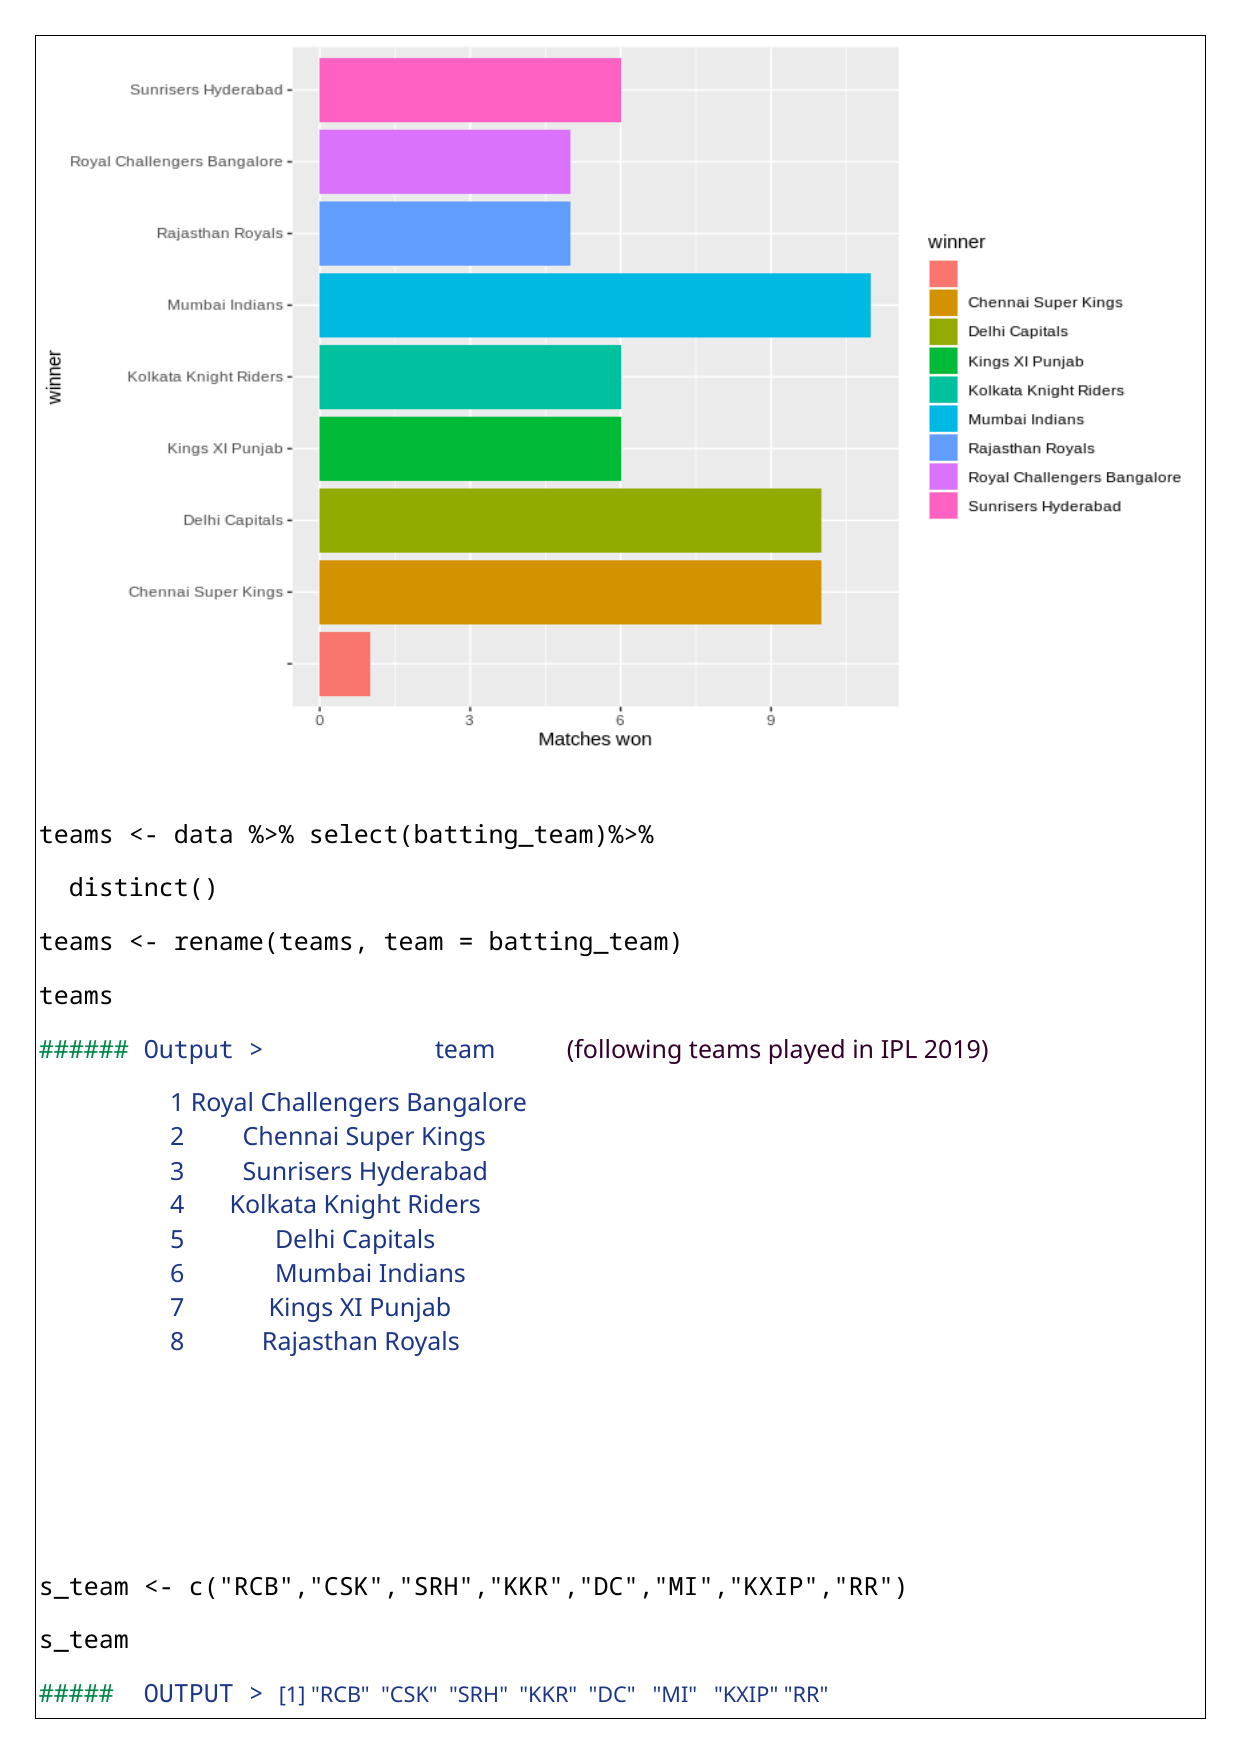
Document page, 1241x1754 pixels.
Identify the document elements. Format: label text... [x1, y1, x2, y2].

text 2 Chennai Super Kings [38, 1119, 1202, 1153]
text distinct() [38, 870, 1202, 904]
text teams <- rename(teams, team = batting_team) [38, 924, 1202, 958]
text teams <- data %>% select(batting_team)%>% [38, 816, 1202, 850]
text 3 Sunrisers Hyderabad [38, 1153, 1202, 1187]
picture [38, 38, 1202, 758]
text ##### OUTPUT > [1] "RCB" "CSK" "SRH" "KKR" "DC" "MI" "KXIP" "RR" [38, 1676, 1202, 1710]
text teams [38, 977, 1202, 1012]
text 4 Kolkata Knight Riders [38, 1187, 1202, 1221]
text 5 Delhi Capitals [38, 1221, 1202, 1255]
text 8 Rajasthan Royals [38, 1323, 1202, 1357]
text 6 Mumbai Indians [38, 1255, 1202, 1289]
text s_team <- c("RCB","CSK","SRH","KKR","DC","MI","KXIP","RR") [38, 1568, 1202, 1602]
text s_team [38, 1622, 1202, 1656]
text 7 Kings XI Punjab [38, 1289, 1202, 1323]
text 1 Royal Challengers Bangalore [38, 1085, 1202, 1119]
text ###### Output > team (following teams played in IPL 2019) [38, 1031, 1202, 1065]
